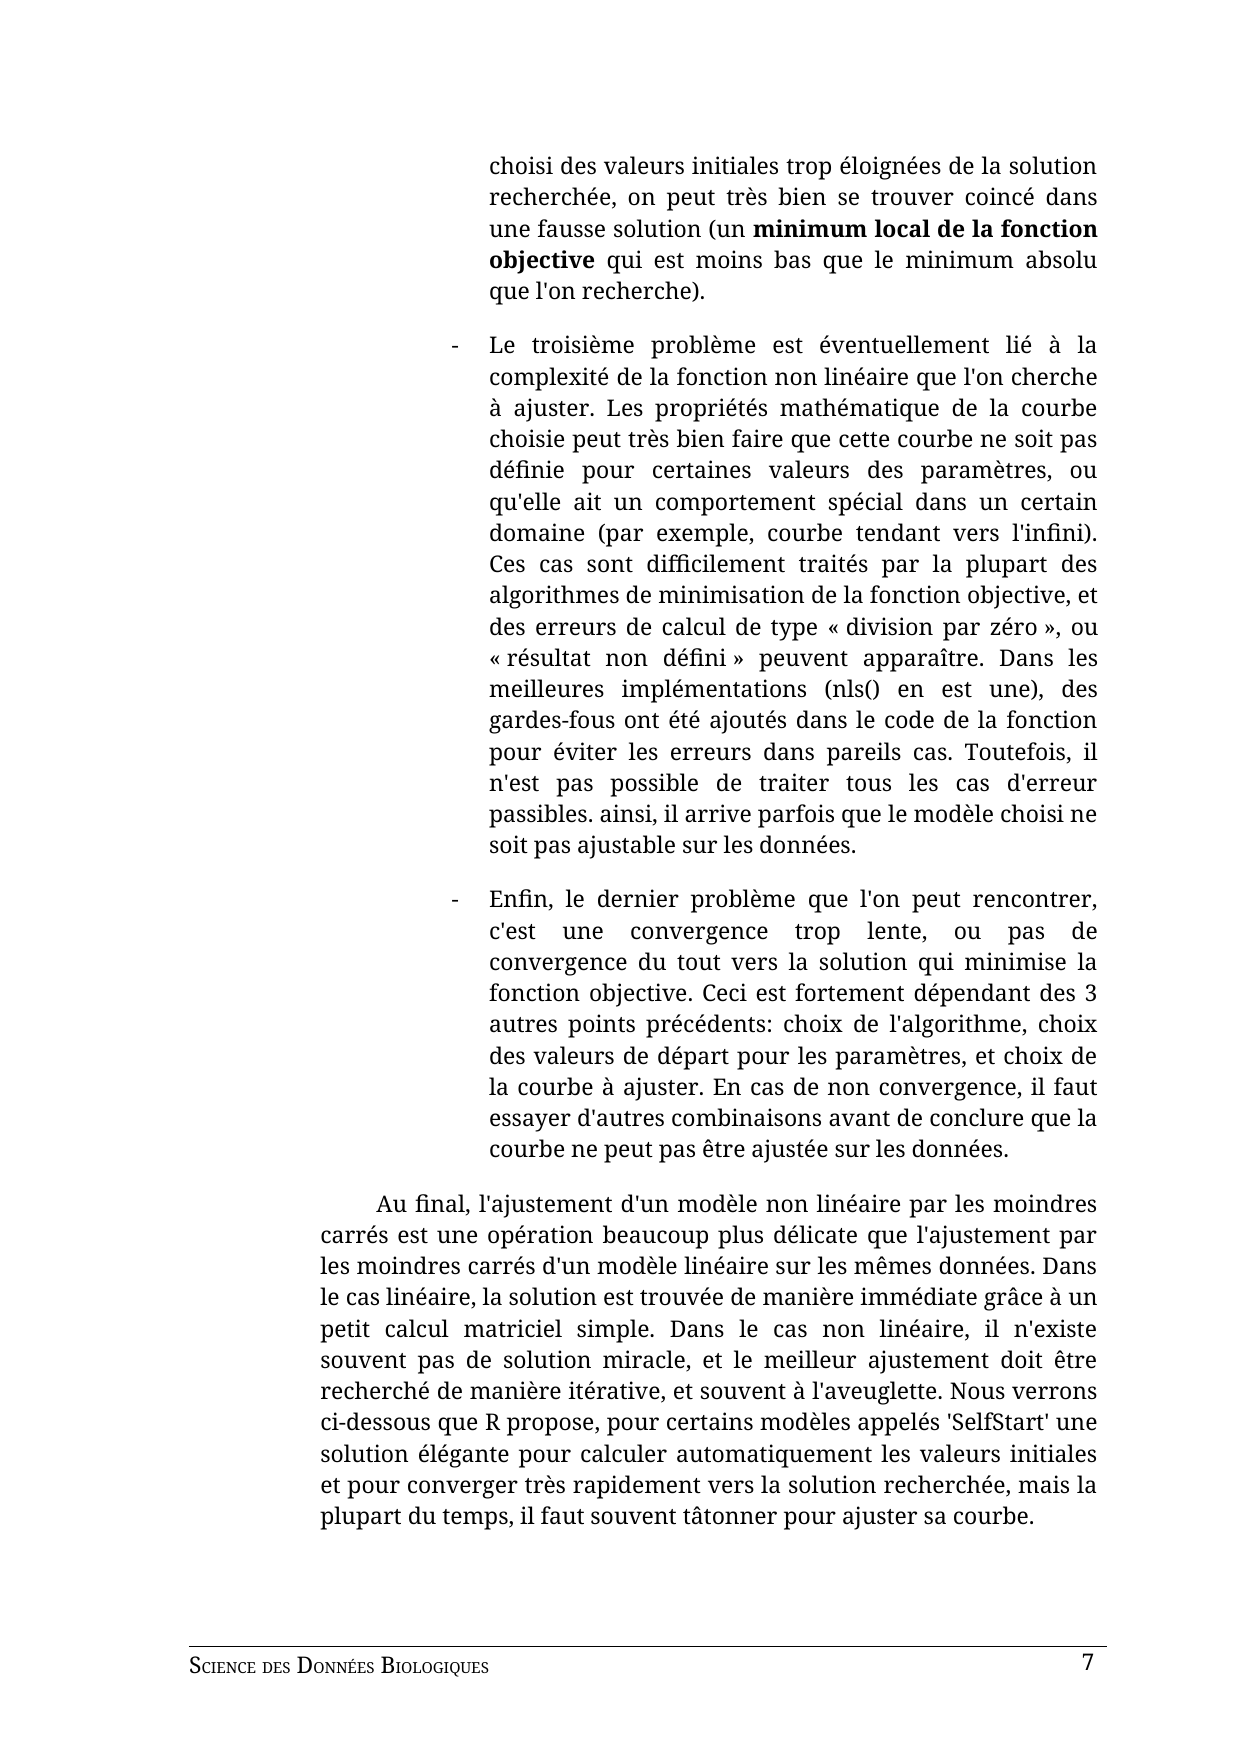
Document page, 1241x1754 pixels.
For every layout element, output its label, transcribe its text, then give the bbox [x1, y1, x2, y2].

list Le troisième problème est éventuellement lié à la complexité de la fonction non linéaire que l'on cherche à ajuster. Les propriétés mathématique de la courbe choisie peut très bien faire que cette courbe ne soit pas définie pour certaines valeurs des paramètres, ou qu'elle ait un comportement spécial dans un certain domaine (par exemple, courbe tendant vers l'infini). Ces cas sont difficilement traités par la plupart des algorithmes de minimisation de la fonction objective, et des erreurs de calcul de type « division par zéro », ou « résultat non défini » peuvent apparaître. Dans les meilleures implémentations (nls() en est une), des gardes-fous ont été ajoutés dans le code de la fonction pour éviter les erreurs dans pareils cas. Toutefois, il n'est pas possible de traiter tous les cas d'erreur passibles. ainsi, il arrive parfois que le modèle choisi ne soit pas ajustable sur les données. [451, 329, 1098, 860]
list Enfin, le dernier problème que l'on peut rencontrer, c'est une convergence trop lente, ou pas de convergence du tout vers la solution qui minimise la fonction objective. Ceci est fortement dépendant des 3 autres points précédents: choix de l'algorithme, choix des valeurs de départ pour les paramètres, et choix de la courbe à ajuster. En cas de non convergence, il faut essayer d'autres combinaisons avant de conclure que la courbe ne peut pas être ajustée sur les données. [451, 883, 1098, 1164]
text Au final, l'ajustement d'un modèle non linéaire par les moindres carrés est une opération beaucoup plus délicate que l'ajustement par les moindres carrés d'un modèle linéaire sur les mêmes données. Dans le cas linéaire, la solution est trouvée de manière immédiate grâce à un petit calcul matriciel simple. Dans le cas non linéaire, il n'existe souvent pas de solution miracle, et le meilleur ajustement doit être recherché de manière itérative, et souvent à l'aveuglette. Nous verrons ci-dessous que R propose, pour certains modèles appelés 'SelfStart' une solution élégante pour calculer automatiquement les valeurs initiales et pour converger très rapidement vers la solution recherchée, mais la plupart du temps, il faut souvent tâtonner pour ajuster sa courbe. [320, 1187, 1098, 1531]
list choisi des valeurs initiales trop éloignées de la solution recherchée, on peut très bien se trouver coincé dans une fausse solution (un minimum local de la fonction objective qui est moins bas que le minimum absolu que l'on recherche). [451, 150, 1098, 306]
